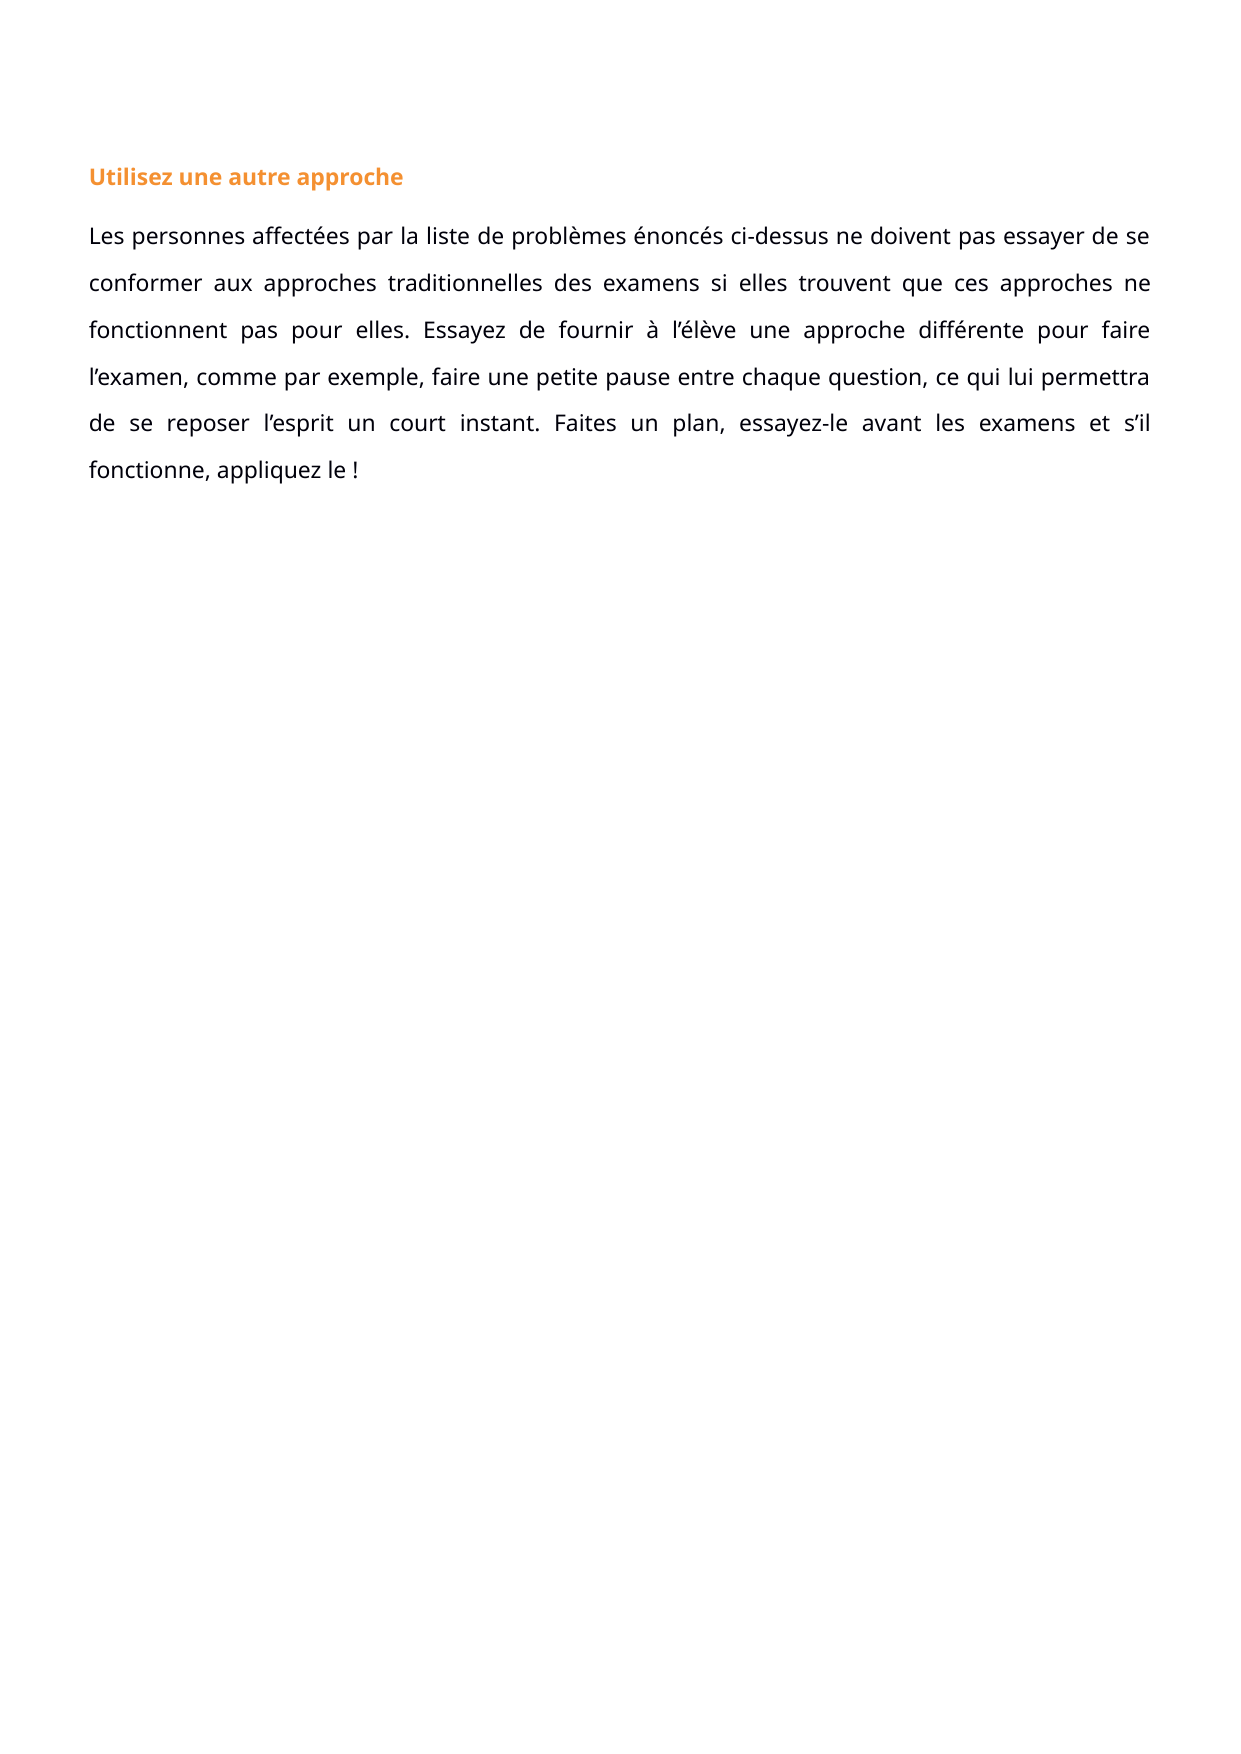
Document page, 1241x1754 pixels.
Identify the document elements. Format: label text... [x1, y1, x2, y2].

text Les personnes affectées par la liste de problèmes énoncés ci-dessus ne doivent pas essayer de se conformer aux approches traditionnelles des examens si elles trouvent que ces approches ne fonctionnent pas pour elles. Essayez de fournir à l’élève une approche différente pour faire l’examen, comme par exemple, faire une petite pause entre chaque question, ce qui lui permettra de se reposer l’esprit un court instant. Faites un plan, essayez-le avant les examens et s’il fonctionne, appliquez le ! [88, 220, 1152, 485]
subtitle Utilisez une autre approche [88, 160, 1152, 192]
